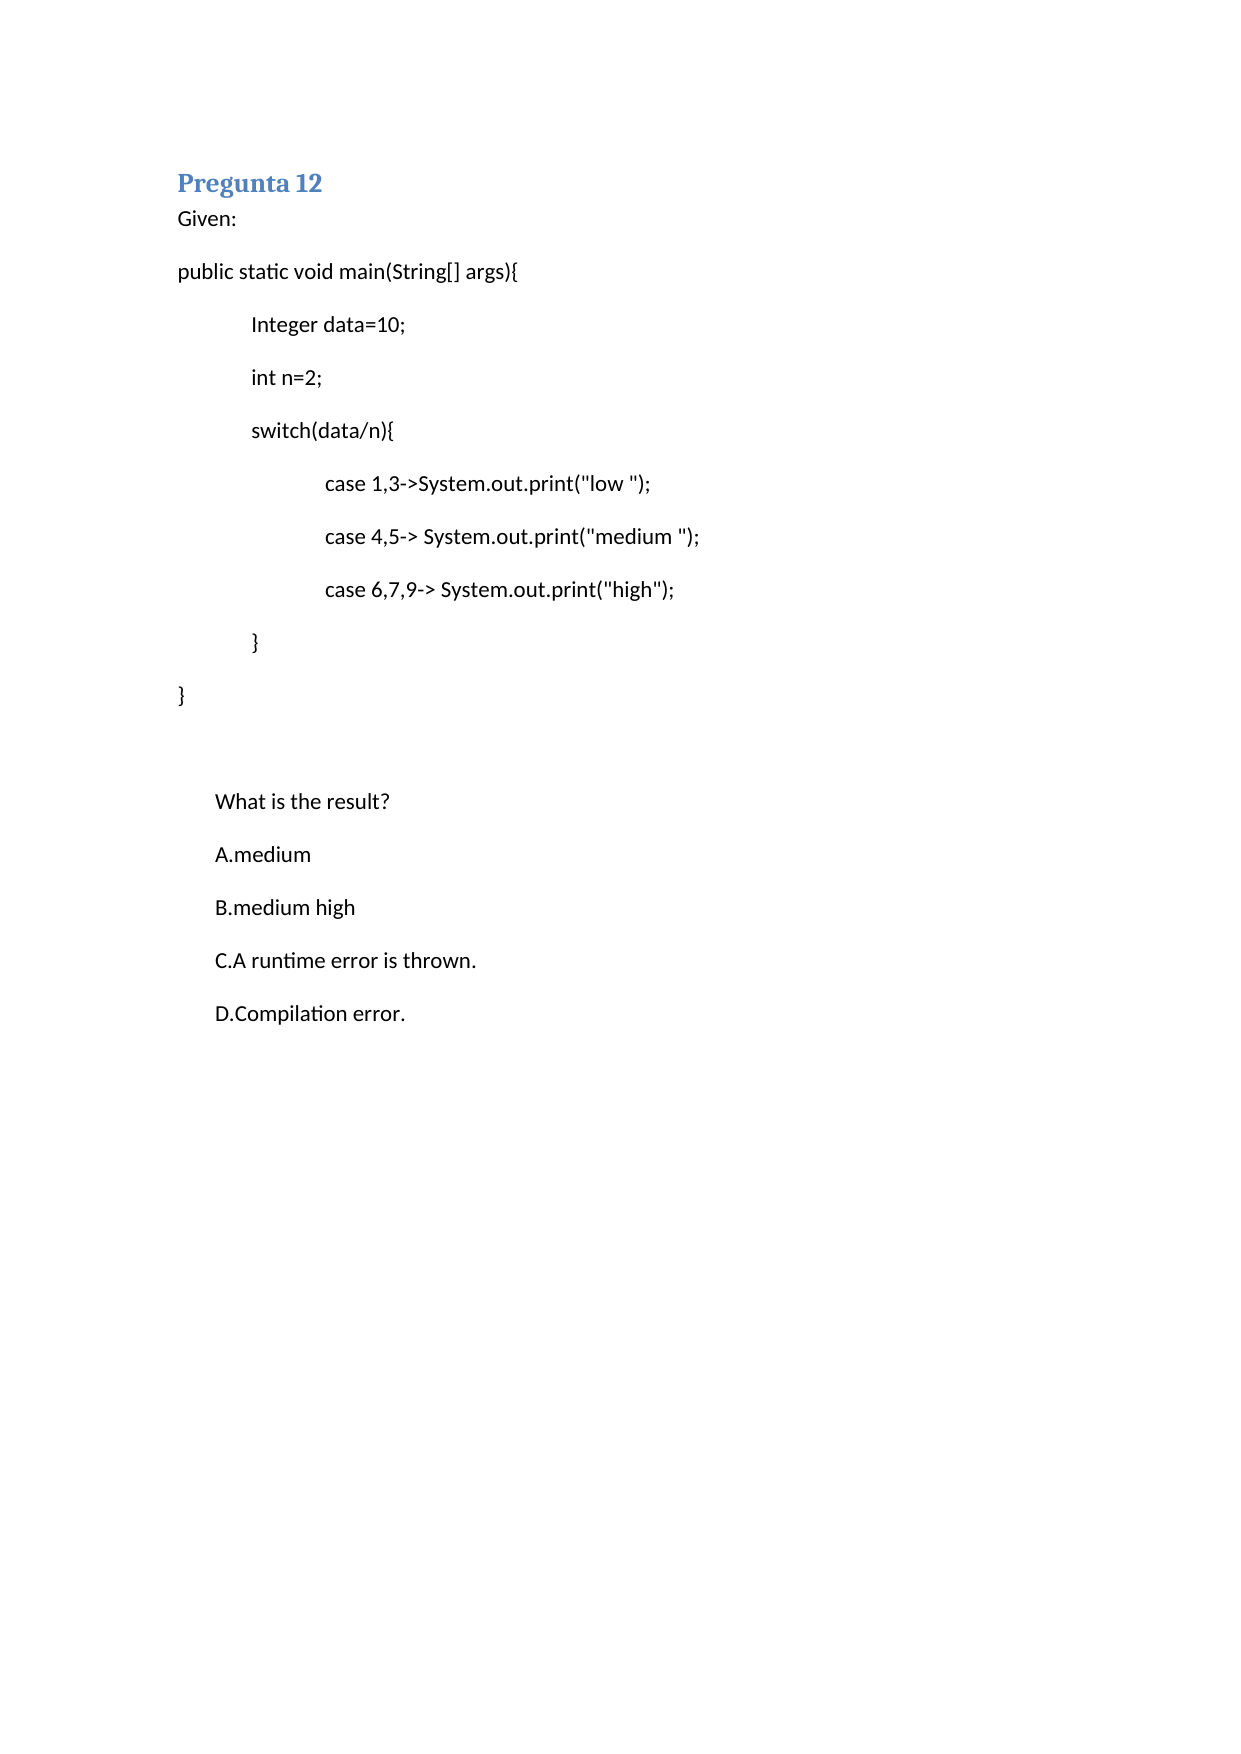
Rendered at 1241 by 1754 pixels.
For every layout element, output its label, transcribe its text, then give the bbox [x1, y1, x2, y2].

text case 6,7,9-> System.out.print("high"); [177, 575, 1063, 603]
text D.Compilation error. [215, 999, 1063, 1027]
text C.A runtime error is thrown. [215, 946, 1063, 974]
text Given: [177, 204, 1063, 232]
text public static void main(String[] args){ [177, 257, 1063, 285]
text Integer data=10; [177, 310, 1063, 338]
text case 4,5-> System.out.print("medium "); [177, 522, 1063, 550]
text A.medium [215, 840, 1063, 868]
text int n=2; [177, 363, 1063, 391]
text B.medium high [215, 893, 1063, 921]
text case 1,3->System.out.print("low "); [177, 469, 1063, 497]
subtitle Pregunta 12 [177, 168, 1063, 199]
text } [177, 628, 1063, 656]
text What is the result? [215, 787, 1063, 815]
text switch(data/n){ [177, 416, 1063, 444]
text } [177, 681, 1063, 709]
